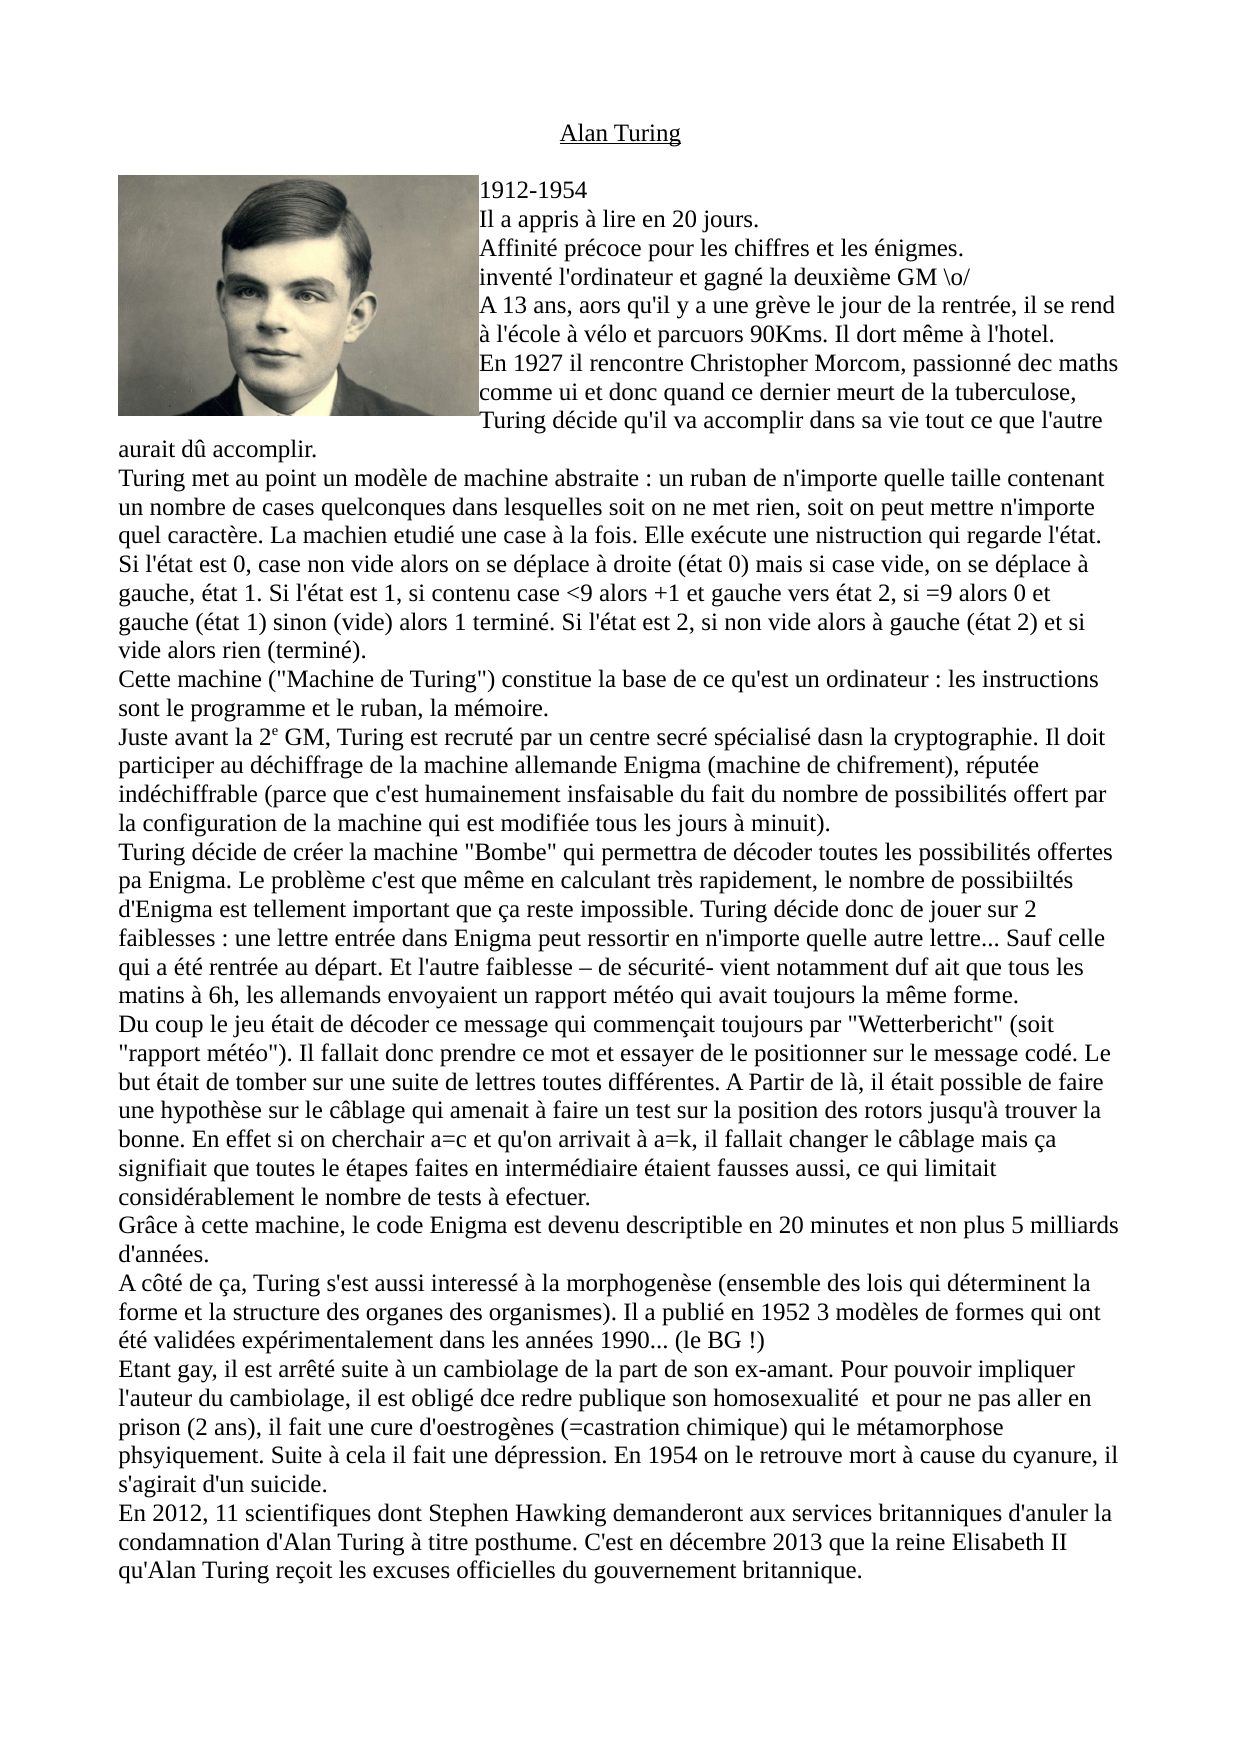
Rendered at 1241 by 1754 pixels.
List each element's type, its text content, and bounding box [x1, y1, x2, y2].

text Du coup le jeu était de décoder ce message qui commençait toujours par "Wetterbericht" (soit "rapport météo"). Il fallait donc prendre ce mot et essayer de le positionner sur le message codé. Le but était de tomber sur une suite de lettres toutes différentes. A Partir de là, il était possible de faire une hypothèse sur le câblage qui amenait à faire un test sur la position des rotors jusqu'à trouver la bonne. En effet si on cherchair a=c et qu'on arrivait à a=k, il fallait changer le câblage mais ça signifiait que toutes le étapes faites en intermédiaire étaient fausses aussi, ce qui limitait considérablement le nombre de tests à efectuer. [118, 1009, 1122, 1211]
text A 13 ans, aors qu'il y a une grève le jour de la rentrée, il se rend à l'école à vélo et parcuors 90Kms. Il dort même à l'hotel. [479, 291, 1122, 348]
text Cette machine ("Machine de Turing") constitue la base de ce qu'est un ordinateur : les instructions sont le programme et le ruban, la mémoire. [118, 664, 1122, 722]
text Grâce à cette machine, le code Enigma est devenu descriptible en 20 minutes et non plus 5 milliards d'années. [118, 1211, 1122, 1268]
text Il a appris à lire en 20 jours. [479, 204, 1122, 233]
text Etant gay, il est arrêté suite à un cambiolage de la part de son ex-amant. Pour pouvoir impliquer l'auteur du cambiolage, il est obligé dce redre publique son homosexualité et pour ne pas aller en prison (2 ans), il fait une cure d'oestrogènes (=castration chimique) qui le métamorphose phsyiquement. Suite à cela il fait une dépression. En 1954 on le retrouve mort à cause du cyanure, il s'agirait d'un suicide. [118, 1354, 1122, 1498]
text inventé l'ordinateur et gagné la deuxième GM \o/ [479, 262, 1122, 291]
text Alan Turing [118, 118, 1122, 147]
text En 1927 il rencontre Christopher Morcom, passionné dec maths comme ui et donc quand ce dernier meurt de la tuberculose, Turing décide qu'il va accomplir dans sa vie tout ce que l'autre aurait dû accomplir. [118, 348, 1122, 463]
text Turing décide de créer la machine "Bombe" qui permettra de décoder toutes les possibilités offertes pa Enigma. Le problème c'est que même en calculant très rapidement, le nombre de possibiiltés d'Enigma est tellement important que ça reste impossible. Turing décide donc de jouer sur 2 faiblesses : une lettre entrée dans Enigma peut ressortir en n'importe quelle autre lettre... Sauf celle qui a été rentrée au départ. Et l'autre faiblesse – de sécurité- vient notamment duf ait que tous les matins à 6h, les allemands envoyaient un rapport météo qui avait toujours la même forme. [118, 837, 1122, 1009]
text Turing met au point un modèle de machine abstraite : un ruban de n'importe quelle taille contenant un nombre de cases quelconques dans lesquelles soit on ne met rien, soit on peut mettre n'importe quel caractère. La machien etudié une case à la fois. Elle exécute une nistruction qui regarde l'état. Si l'état est 0, case non vide alors on se déplace à droite (état 0) mais si case vide, on se déplace à gauche, état 1. Si l'état est 1, si contenu case <9 alors +1 et gauche vers état 2, si =9 alors 0 et gauche (état 1) sinon (vide) alors 1 terminé. Si l'état est 2, si non vide alors à gauche (état 2) et si vide alors rien (terminé). [118, 463, 1122, 664]
text 1912-1954 [479, 176, 1122, 204]
text Affinité précoce pour les chiffres et les énigmes. [479, 233, 1122, 262]
text Juste avant la 2e GM, Turing est recruté par un centre secré spécialisé dasn la cryptographie. Il doit participer au déchiffrage de la machine allemande Enigma (machine de chifrement), réputée indéchiffrable (parce que c'est humainement insfaisable du fait du nombre de possibilités offert par la configuration de la machine qui est modifiée tous les jours à minuit). [118, 722, 1122, 837]
text En 2012, 11 scientifiques dont Stephen Hawking demanderont aux services britanniques d'anuler la condamnation d'Alan Turing à titre posthume. C'est en décembre 2013 que la reine Elisabeth II qu'Alan Turing reçoit les excuses officielles du gouvernement britannique. [118, 1498, 1122, 1584]
picture [118, 175, 479, 416]
text A côté de ça, Turing s'est aussi interessé à la morphogenèse (ensemble des lois qui déterminent la forme et la structure des organes des organismes). Il a publié en 1952 3 modèles de formes qui ont été validées expérimentalement dans les années 1990... (le BG !) [118, 1268, 1122, 1354]
